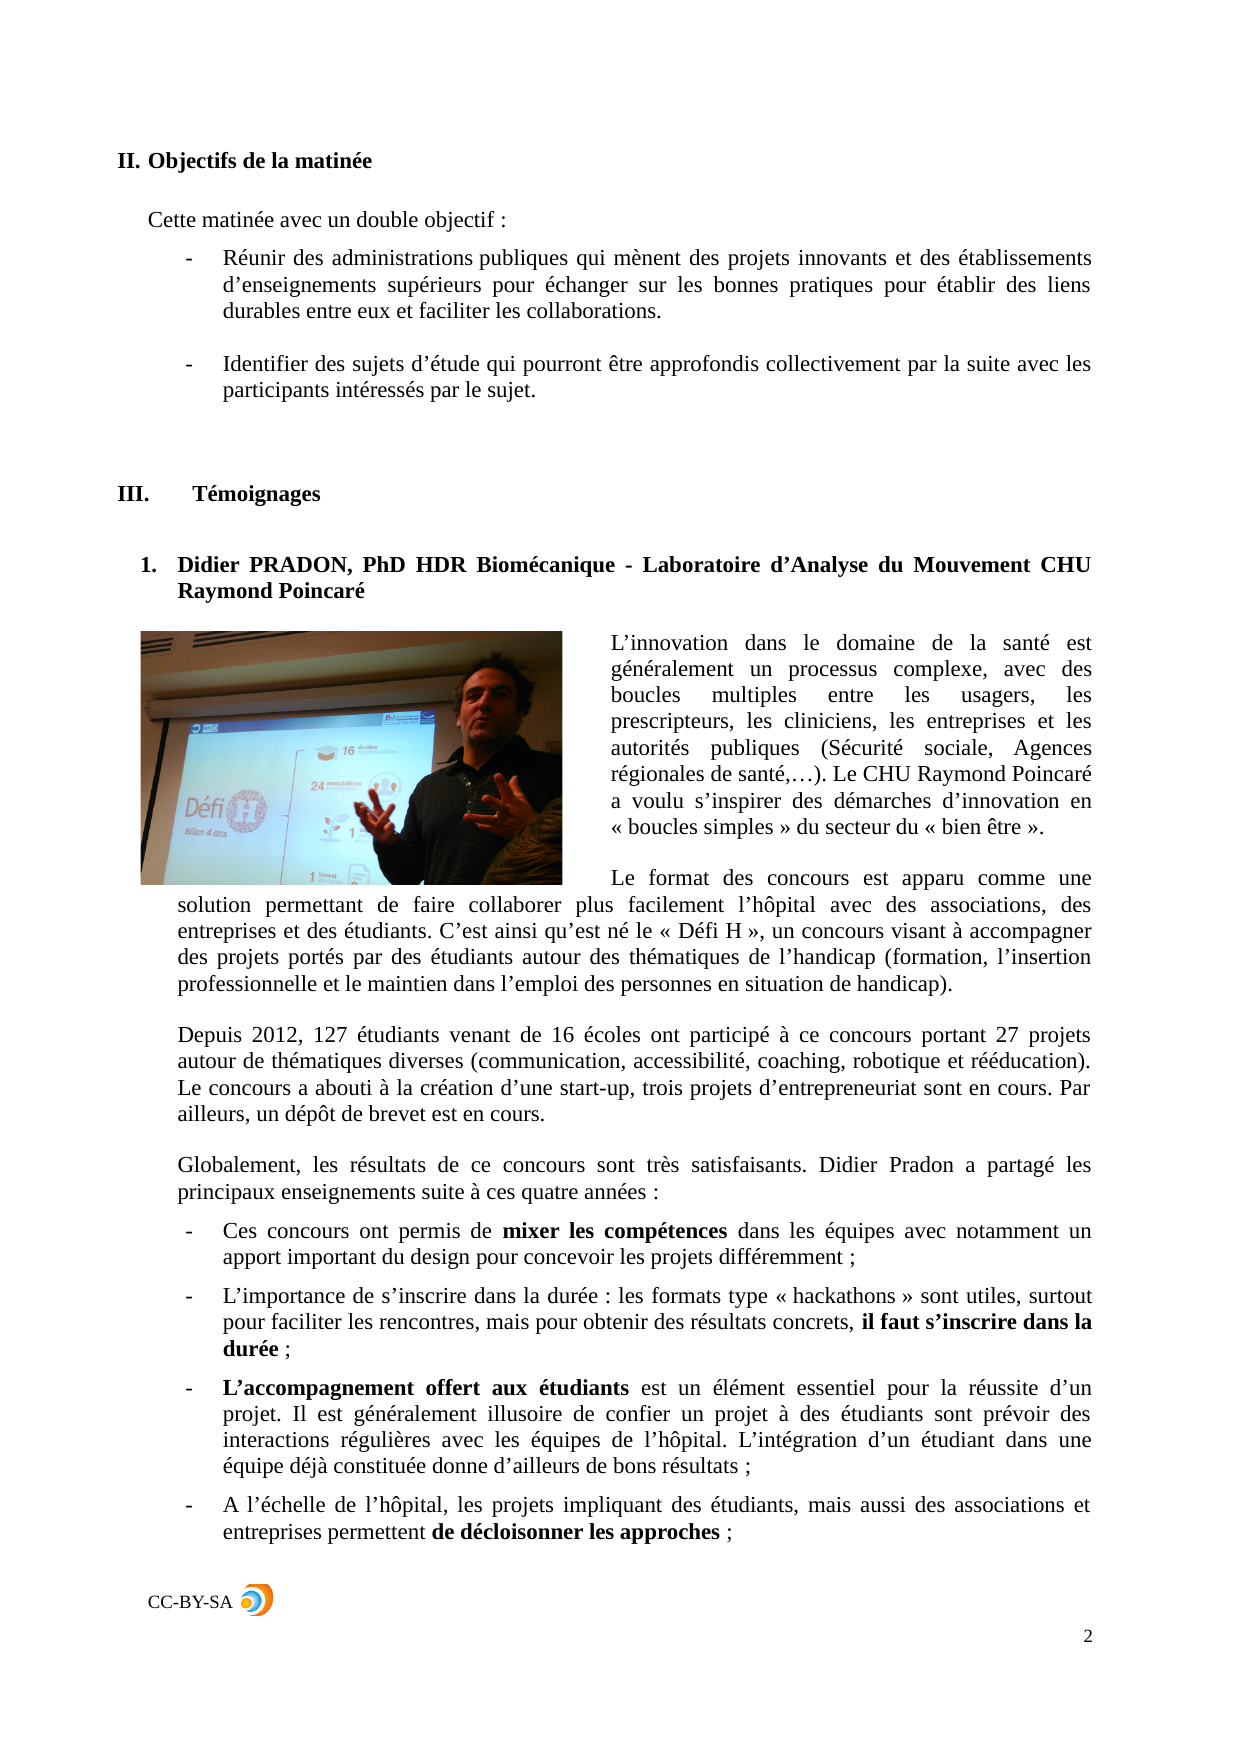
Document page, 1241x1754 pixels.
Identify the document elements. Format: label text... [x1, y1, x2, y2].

list Identifier des sujets d’étude qui pourront être approfondis collectivement par la suite avec les participants intéressés par le sujet. [185, 350, 1093, 403]
list L’accompagnement offert aux étudiants est un élément essentiel pour la réussite d’un projet. Il est généralement illusoire de confier un projet à des étudiants sont prévoir des interactions régulières avec les équipes de l’hôpital. L’intégration d’un étudiant dans une équipe déjà constituée donne d’ailleurs de bons résultats ; [185, 1373, 1093, 1479]
list Depuis 2012, 127 étudiants venant de 16 écoles ont participé à ce concours portant 27 projets autour de thématiques diverses (communication, accessibilité, coaching, robotique et rééducation). Le concours a abouti à la création d’une start-up, trois projets d’entrepreneuriat sont en cours. Par ailleurs, un dépôt de brevet est en cours. [177, 1021, 1093, 1127]
list Le format des concours est apparu comme une solution permettant de faire collaborer plus facilement l’hôpital avec des associations, des entreprises et des étudiants. C’est ainsi qu’est né le « Défi H », un concours visant à accompagner des projets portés par des étudiants autour des thématiques de l’handicap (formation, l’insertion professionnelle et le maintien dans l’emploi des personnes en situation de handicap). [177, 864, 1093, 996]
list Témoignages [117, 480, 1093, 507]
list Globalement, les résultats de ce concours sont très satisfaisants. Didier Pradon a partagé les principaux enseignements suite à ces quatre années : [177, 1152, 1093, 1204]
list Réunir des administrations publiques qui mènent des projets innovants et des établissements d’enseignements supérieurs pour échanger sur les bonnes pratiques pour établir des liens durables entre eux et faciliter les collaborations. [185, 244, 1093, 323]
list L’innovation dans le domaine de la santé est généralement un processus complexe, avec des boucles multiples entre les usagers, les prescripteurs, les cliniciens, les entreprises et les autorités publiques (Sécurité sociale, Agences régionales de santé,…). Le CHU Raymond Poincaré a voulu s’inspirer des démarches d’innovation en « boucles simples » du secteur du « bien être ». [177, 628, 1093, 839]
picture [232, 1584, 280, 1619]
list Objectifs de la matinée [117, 148, 1093, 174]
list Ces concours ont permis de mixer les compétences dans les équipes avec notamment un apport important du design pour concevoir les projets différemment ; [185, 1217, 1093, 1269]
list L’importance de s’inscrire dans la durée : les formats type « hackathons » sont utiles, surtout pour faciliter les rencontres, mais pour obtenir des résultats concrets, il faut s’inscrire dans la durée ; [185, 1282, 1093, 1361]
picture [140, 631, 563, 885]
text Cette matinée avec un double objectif : [148, 206, 1093, 232]
list Didier PRADON, PhD HDR Biomécanique - Laboratoire d’Analyse du Mouvement CHU Raymond Poincaré [140, 551, 1093, 603]
list A l’échelle de l’hôpital, les projets impliquant des étudiants, mais aussi des associations et entreprises permettent de décloisonner les approches ; [185, 1491, 1093, 1544]
